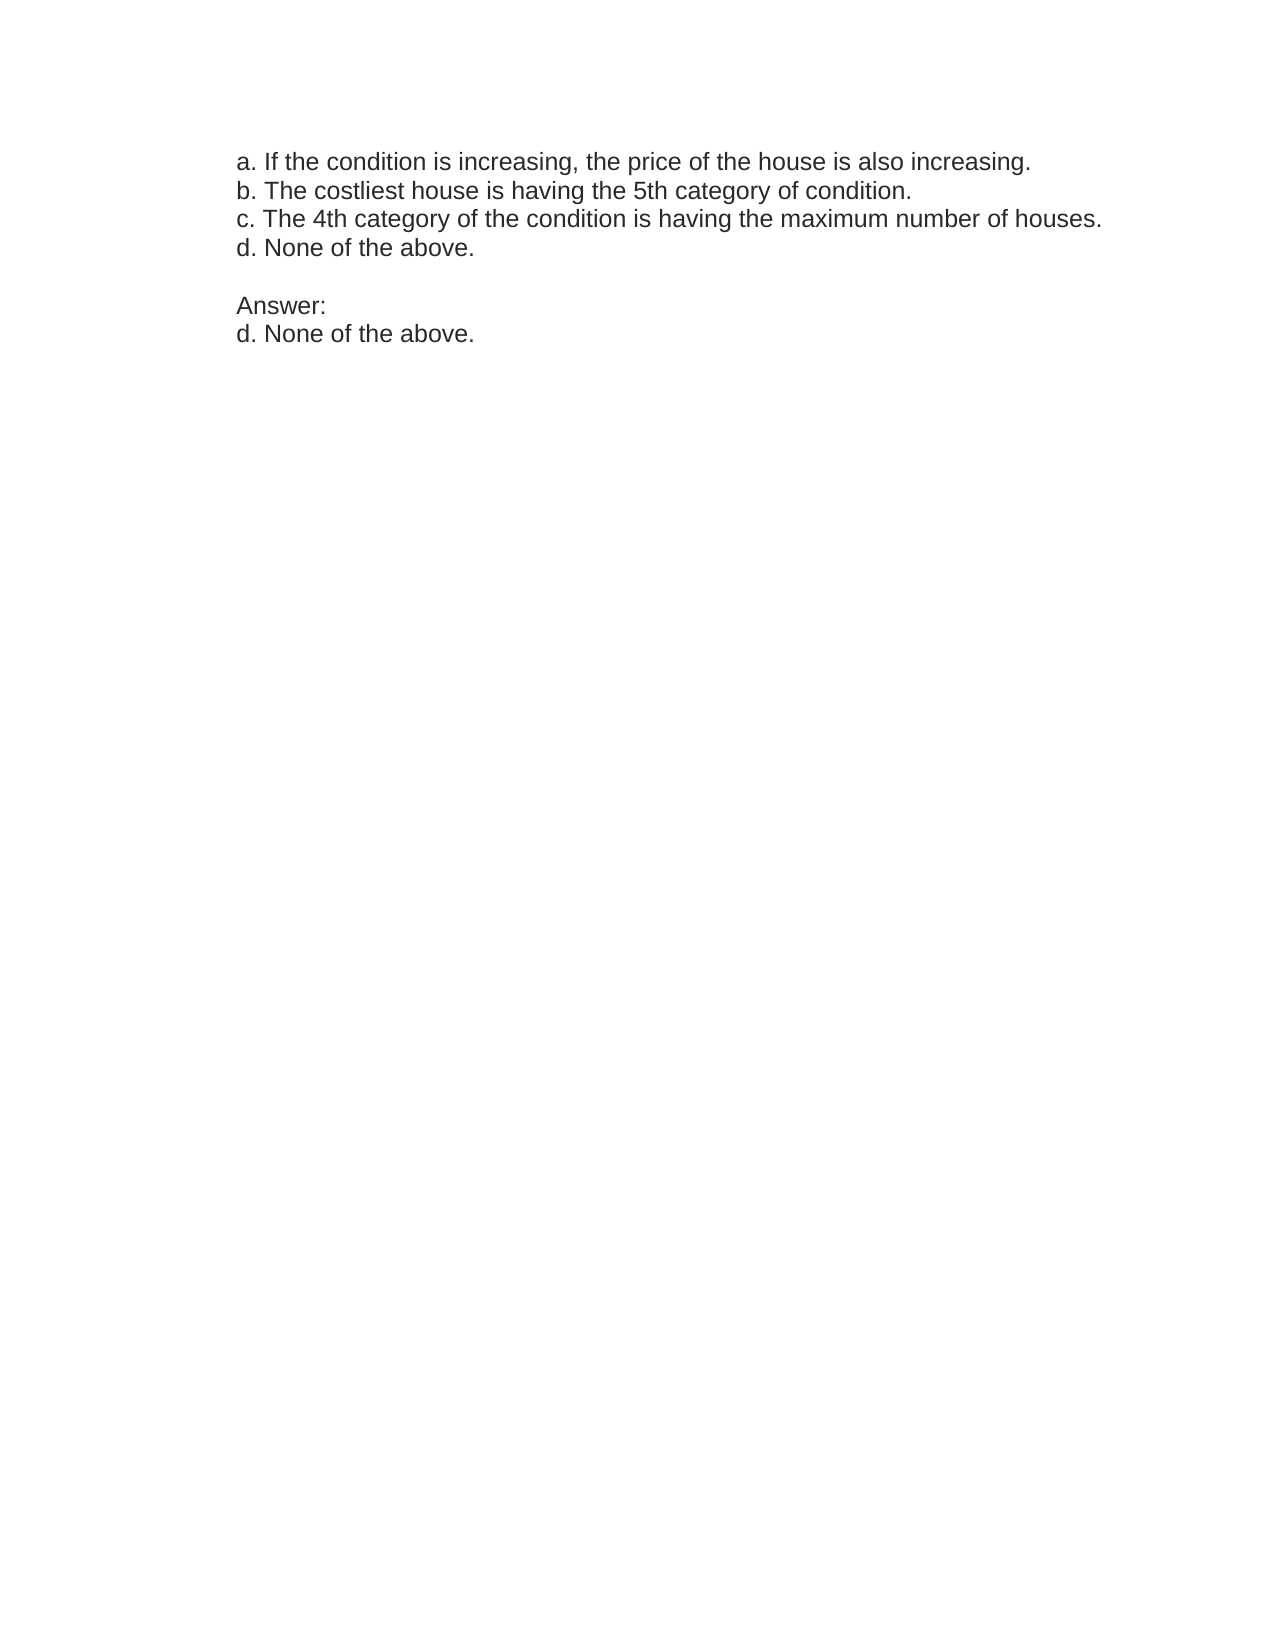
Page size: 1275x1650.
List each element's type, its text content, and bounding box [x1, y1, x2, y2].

text c. The 4th category of the condition is having the maximum number of houses. [236, 204, 1157, 233]
text a. If the condition is increasing, the price of the house is also increasing. [236, 147, 1157, 176]
text d. None of the above. [236, 233, 1157, 262]
text Answer: [236, 291, 1157, 319]
text b. The costliest house is having the 5th category of condition. [236, 176, 1157, 204]
text d. None of the above. [236, 319, 1157, 348]
